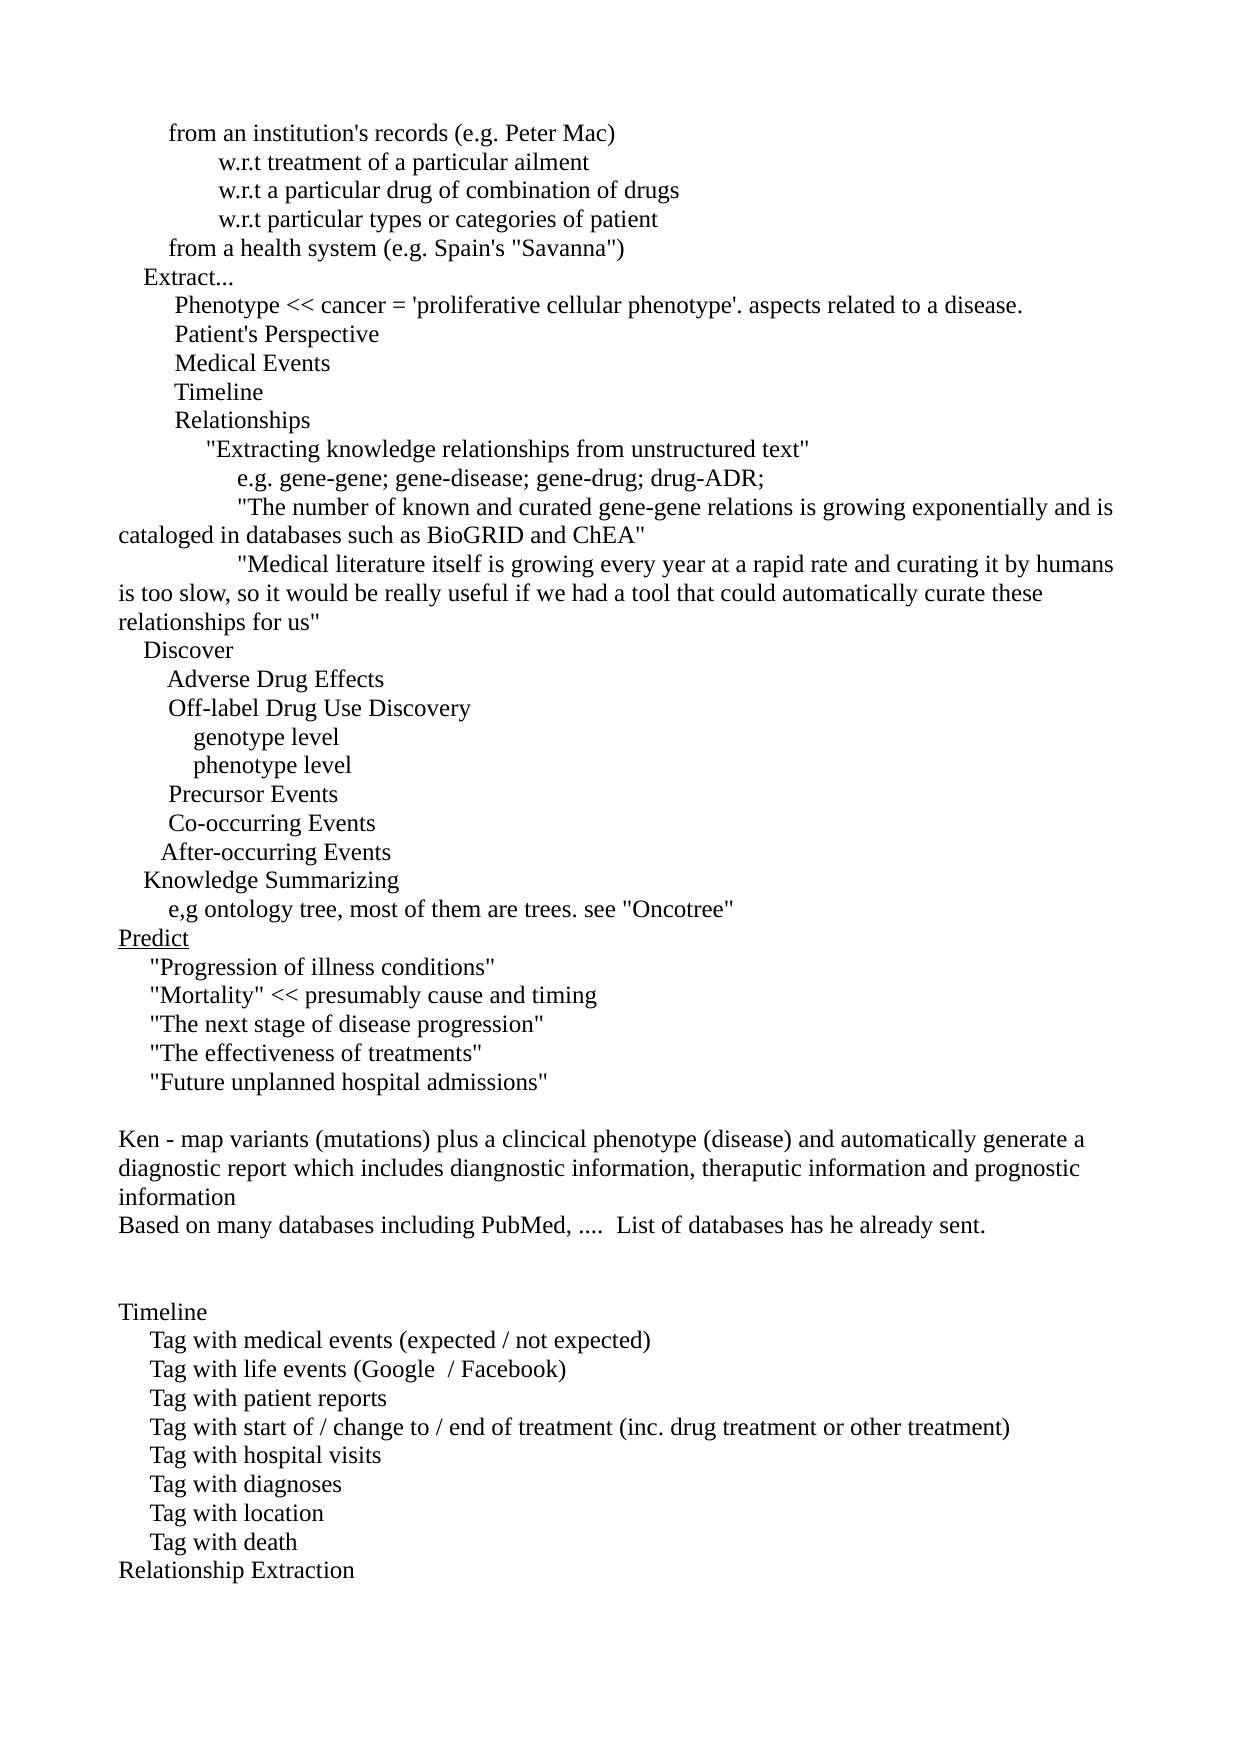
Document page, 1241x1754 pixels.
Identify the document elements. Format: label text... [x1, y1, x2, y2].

text Tag with patient reports [118, 1383, 1122, 1412]
text Tag with death Relationship Extraction [118, 1527, 1122, 1584]
text Tag with start of / change to / end of treatment (inc. drug treatment or other treatment) [118, 1412, 1122, 1441]
text Tag with life events (Google / Facebook) [118, 1354, 1122, 1383]
text Tag with diagnoses [118, 1469, 1122, 1498]
text Tag with location [118, 1498, 1122, 1527]
text from an institution's records (e.g. Peter Mac) w.r.t treatment of a particular ailment w.r.t a particular drug of combination of drugs w.r.t particular types or categories of patient from a health system (e.g. Spain's "Savanna") Extract... Phenotype << cancer = 'proliferative cellular phenotype'. aspects related to a disease. Patient's Perspective Medical Events Timeline Relationships "Extracting knowledge relationships from unstructured text" e.g. gene-gene; gene-disease; gene-drug; drug-ADR; "The number of known and curated gene-gene relations is growing exponentially and is cataloged in databases such as BioGRID and ChEA" "Medical literature itself is growing every year at a rapid rate and curating it by humans is too slow, so it would be really useful if we had a tool that could automatically curate these relationships for us" Discover Adverse Drug Effects Off-label Drug Use Discovery genotype level phenotype level Precursor Events Co-occurring Events After-occurring Events Knowledge Summarizing e,g ontology tree, most of them are trees. see "Oncotree" Predict "Progression of illness conditions" "Mortality" << presumably cause and timing "The next stage of disease progression" "The effectiveness of treatments" "Future unplanned hospital admissions" Ken - map variants (mutations) plus a clincical phenotype (disease) and automatically generate a diagnostic report which includes diangnostic information, theraputic information and prognostic information Based on many databases including PubMed, .... List of databases has he already sent. Timeline [118, 118, 1122, 1326]
text Tag with hospital visits [118, 1441, 1122, 1469]
text Tag with medical events (expected / not expected) [118, 1326, 1122, 1354]
